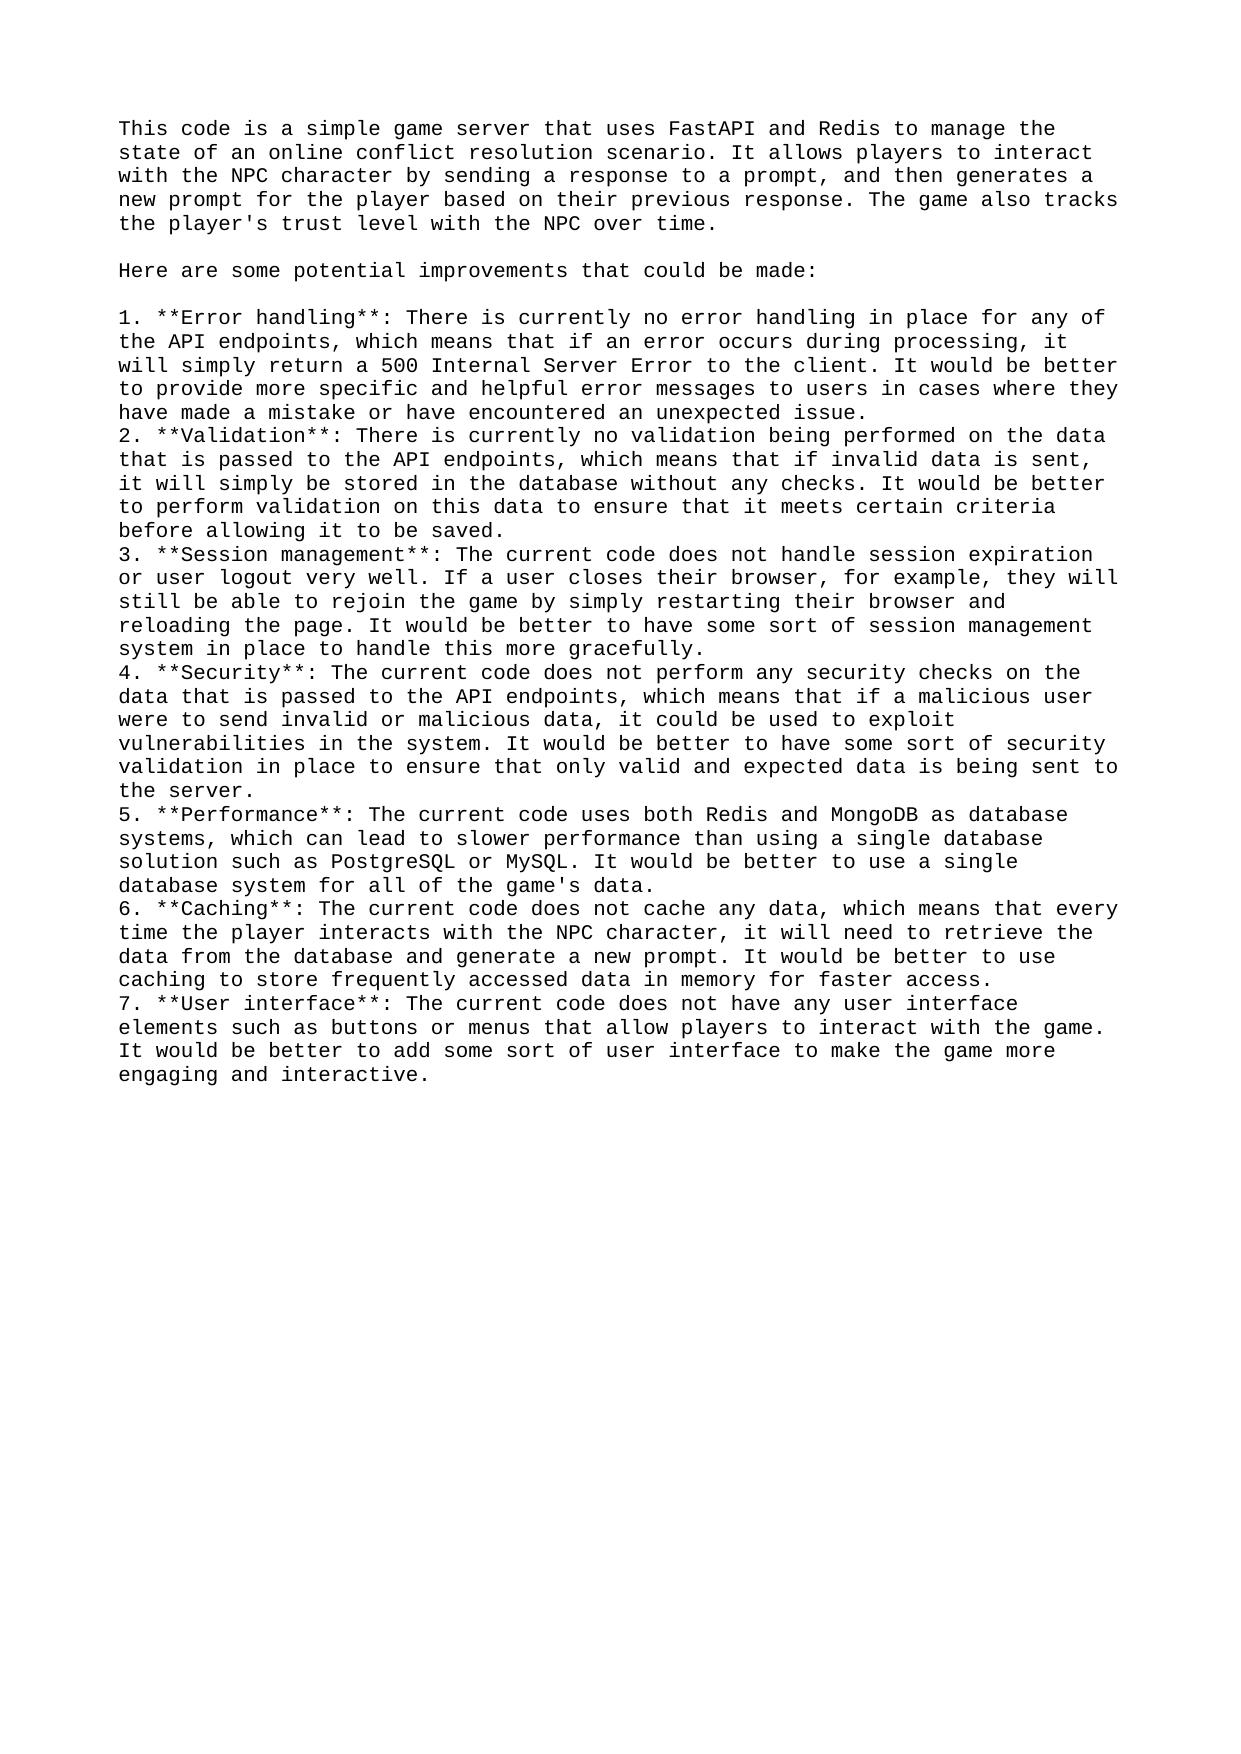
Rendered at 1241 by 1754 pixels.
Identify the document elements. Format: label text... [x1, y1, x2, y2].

text 4. **Security**: The current code does not perform any security checks on the data that is passed to the API endpoints, which means that if a malicious user were to send invalid or malicious data, it could be used to exploit vulnerabilities in the system. It would be better to have some sort of security validation in place to ensure that only valid and expected data is being sent to the server. [118, 662, 1122, 804]
text 3. **Session management**: The current code does not handle session expiration or user logout very well. If a user closes their browser, for example, they will still be able to rejoin the game by simply restarting their browser and reloading the page. It would be better to have some sort of session management system in place to handle this more gracefully. [118, 544, 1122, 662]
text 7. **User interface**: The current code does not have any user interface elements such as buttons or menus that allow players to interact with the game. It would be better to add some sort of user interface to make the game more engaging and interactive. [118, 993, 1122, 1088]
text 1. **Error handling**: There is currently no error handling in place for any of the API endpoints, which means that if an error occurs during processing, it will simply return a 500 Internal Server Error to the client. It would be better to provide more specific and helpful error messages to users in cases where they have made a mistake or have encountered an unexpected issue. [118, 307, 1122, 426]
text This code is a simple game server that uses FastAPI and Redis to manage the state of an online conflict resolution scenario. It allows players to interact with the NPC character by sending a response to a prompt, and then generates a new prompt for the player based on their previous response. The game also tracks the player's trust level with the NPC over time. [118, 118, 1122, 236]
text Here are some potential improvements that could be made: [118, 260, 1122, 284]
text 2. **Validation**: There is currently no validation being performed on the data that is passed to the API endpoints, which means that if invalid data is sent, it will simply be stored in the database without any checks. It would be better to perform validation on this data to ensure that it meets certain criteria before allowing it to be saved. [118, 426, 1122, 544]
text 6. **Caching**: The current code does not cache any data, which means that every time the player interacts with the NPC character, it will need to retrieve the data from the database and generate a new prompt. It would be better to use caching to store frequently accessed data in memory for faster access. [118, 898, 1122, 993]
text 5. **Performance**: The current code uses both Redis and MongoDB as database systems, which can lead to slower performance than using a single database solution such as PostgreSQL or MySQL. It would be better to use a single database system for all of the game's data. [118, 804, 1122, 898]
